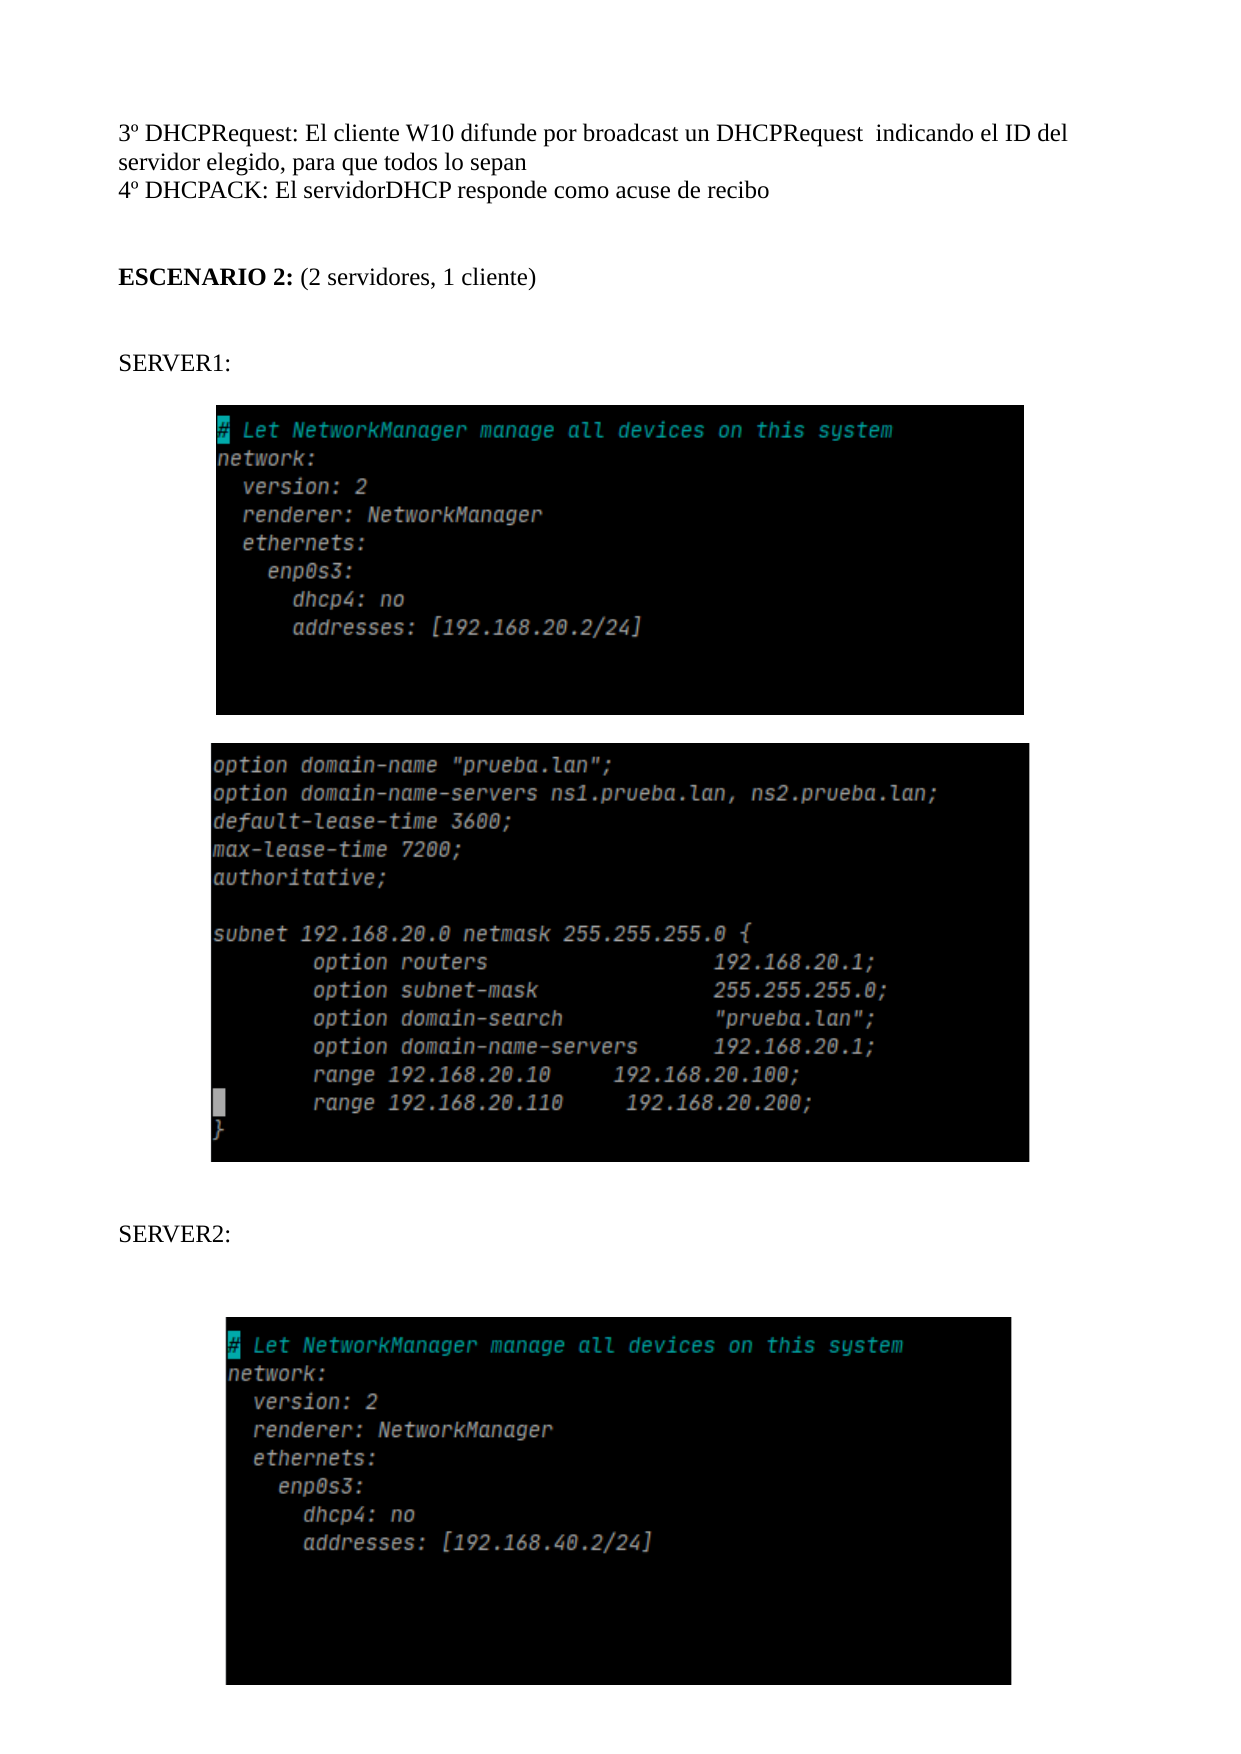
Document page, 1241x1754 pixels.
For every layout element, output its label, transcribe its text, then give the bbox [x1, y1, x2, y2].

text SERVER2: [118, 1219, 1122, 1248]
picture [225, 1317, 1012, 1685]
text 3º DHCPRequest: El cliente W10 difunde por broadcast un DHCPRequest indicando el ID del servidor elegido, para que todos lo sepan [118, 118, 1122, 176]
picture [210, 743, 1030, 1162]
picture [216, 405, 1024, 715]
text 4º DHCPACK: El servidorDHCP responde como acuse de recibo [118, 176, 1122, 204]
text ESCENARIO 2: (2 servidores, 1 cliente) [118, 262, 1122, 291]
text SERVER1: [118, 348, 1122, 377]
